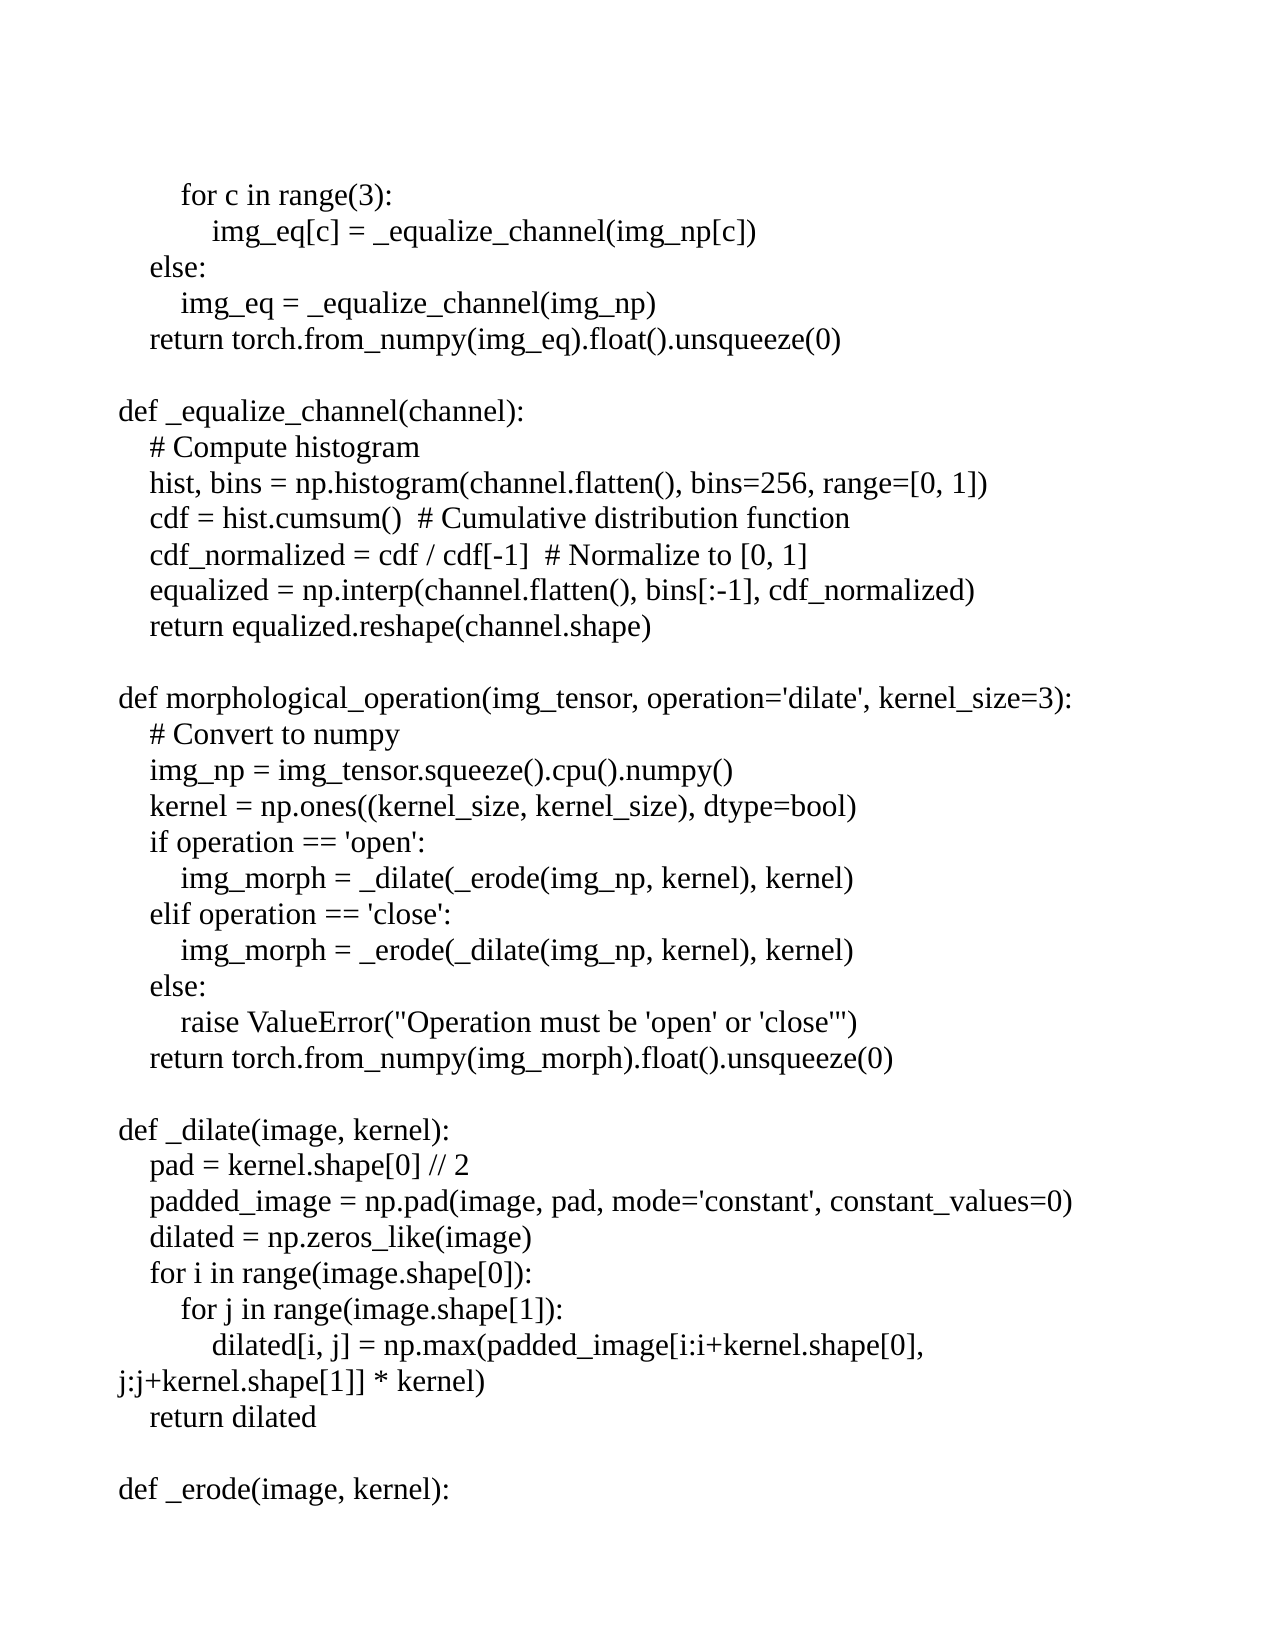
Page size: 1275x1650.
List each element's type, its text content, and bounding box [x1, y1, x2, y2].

text padded_image = np.pad(image, pad, mode='constant', constant_values=0) [118, 1183, 1157, 1218]
text def _equalize_channel(channel): [118, 392, 1157, 428]
text elif operation == 'close': [118, 895, 1157, 931]
text else: [118, 248, 1157, 284]
text img_eq[c] = _equalize_channel(img_np[c]) [118, 212, 1157, 248]
text return torch.from_numpy(img_morph).float().unsqueeze(0) [118, 1039, 1157, 1075]
text # Convert to numpy [118, 715, 1157, 751]
text for i in range(image.shape[0]): [118, 1254, 1157, 1290]
text def morphological_operation(img_tensor, operation='dilate', kernel_size=3): [118, 679, 1157, 715]
text img_morph = _dilate(_erode(img_np, kernel), kernel) [118, 859, 1157, 895]
text img_morph = _erode(_dilate(img_np, kernel), kernel) [118, 931, 1157, 967]
text return torch.from_numpy(img_eq).float().unsqueeze(0) [118, 320, 1157, 356]
text img_eq = _equalize_channel(img_np) [118, 284, 1157, 320]
text kernel = np.ones((kernel_size, kernel_size), dtype=bool) [118, 787, 1157, 823]
text def _erode(image, kernel): [118, 1470, 1157, 1506]
text if operation == 'open': [118, 823, 1157, 859]
text for c in range(3): [118, 176, 1157, 212]
text pad = kernel.shape[0] // 2 [118, 1147, 1157, 1183]
text hist, bins = np.histogram(channel.flatten(), bins=256, range=[0, 1]) [118, 464, 1157, 500]
text return dilated [118, 1398, 1157, 1434]
text img_np = img_tensor.squeeze().cpu().numpy() [118, 751, 1157, 787]
text raise ValueError("Operation must be 'open' or 'close'") [118, 1003, 1157, 1039]
text dilated[i, j] = np.max(padded_image[i:i+kernel.shape[0], j:j+kernel.shape[1]] * kernel) [118, 1326, 1157, 1398]
text dilated = np.zeros_like(image) [118, 1218, 1157, 1254]
text cdf = hist.cumsum() # Cumulative distribution function [118, 500, 1157, 536]
text cdf_normalized = cdf / cdf[-1] # Normalize to [0, 1] [118, 536, 1157, 572]
text return equalized.reshape(channel.shape) [118, 608, 1157, 643]
text equalized = np.interp(channel.flatten(), bins[:-1], cdf_normalized) [118, 572, 1157, 608]
text else: [118, 967, 1157, 1003]
text for j in range(image.shape[1]): [118, 1290, 1157, 1326]
text # Compute histogram [118, 428, 1157, 464]
text def _dilate(image, kernel): [118, 1111, 1157, 1147]
